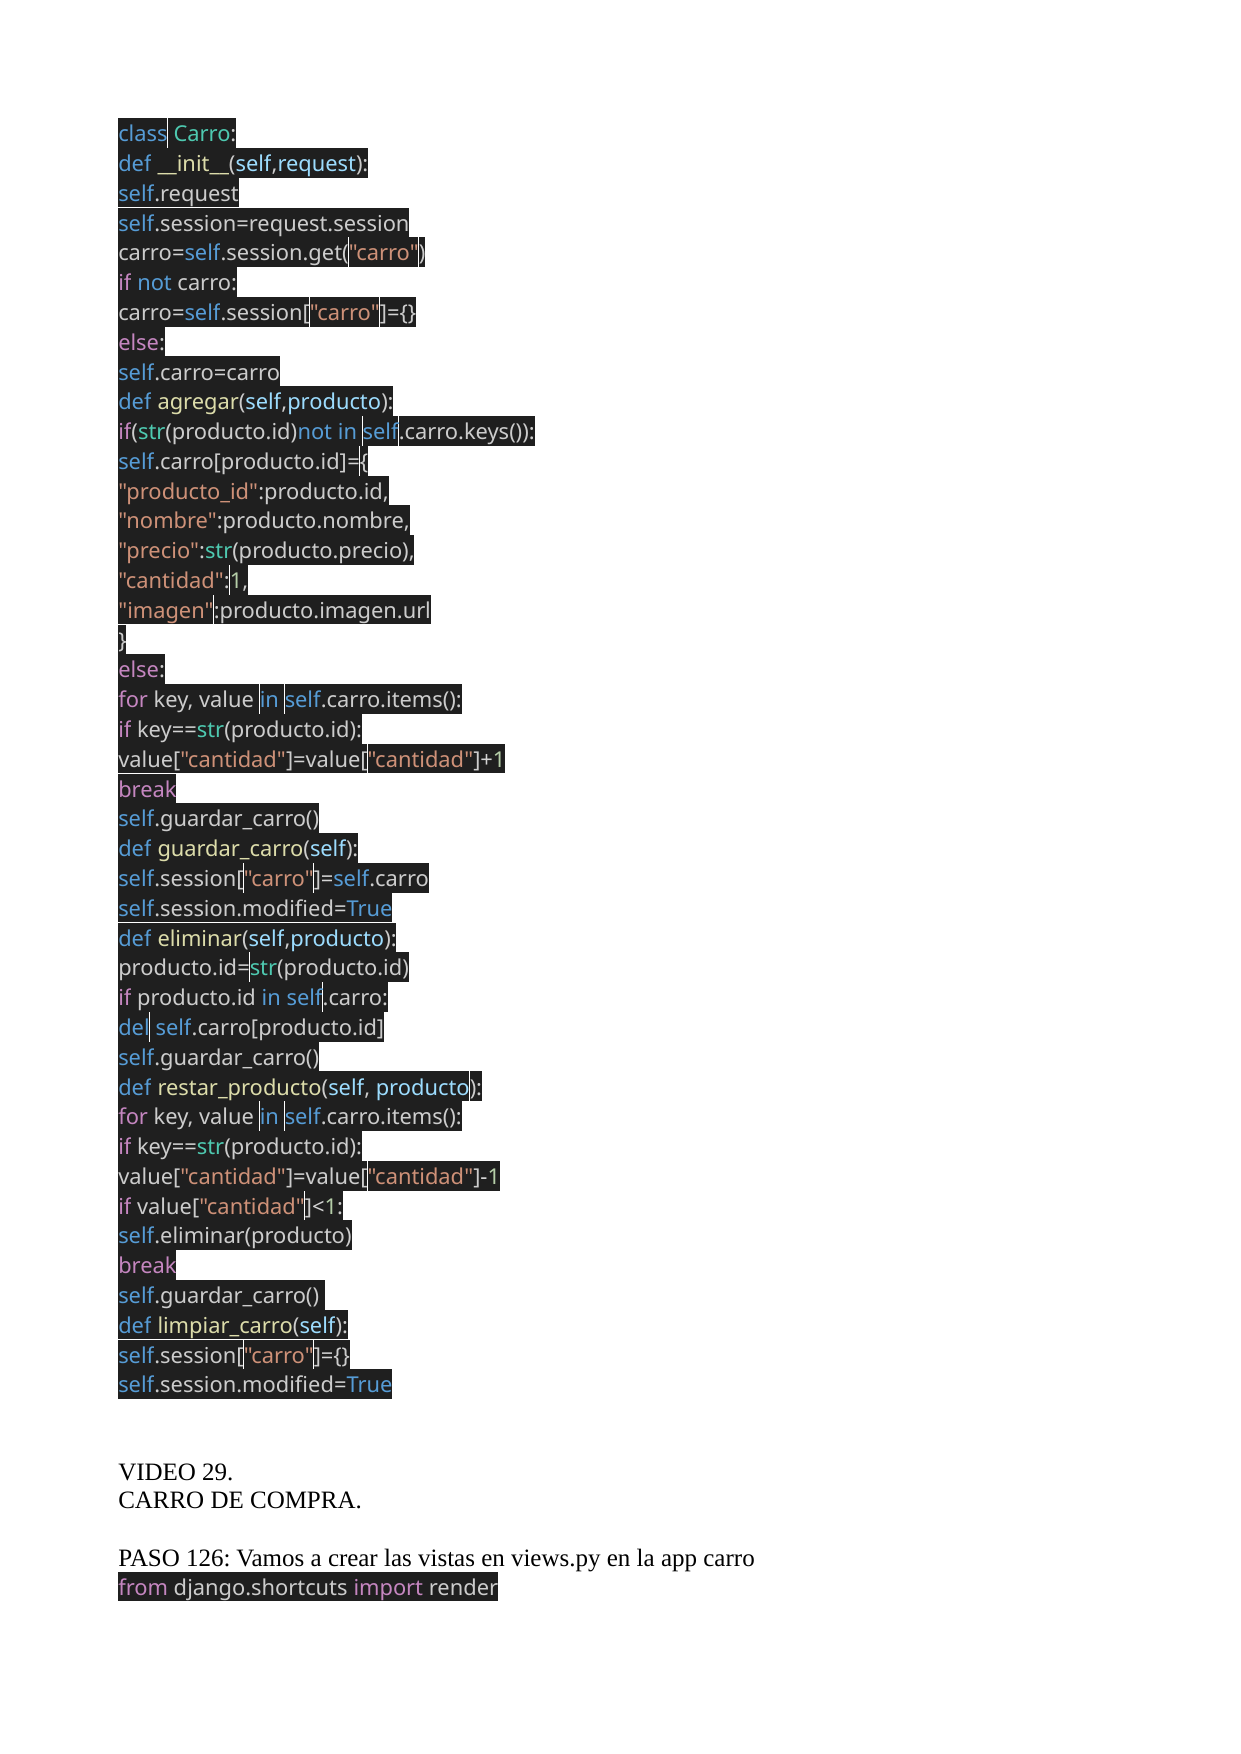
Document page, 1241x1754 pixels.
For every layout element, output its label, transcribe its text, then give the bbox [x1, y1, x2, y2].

text break [118, 773, 1122, 803]
text self.session.modified=True [118, 1369, 1122, 1399]
text def guardar_carro(self): [118, 833, 1122, 863]
text VIDEO 29. [118, 1457, 1122, 1485]
text del self.carro[producto.id] [118, 1012, 1122, 1042]
text value["cantidad"]=value["cantidad"]-1 [118, 1161, 1122, 1191]
text def limpiar_carro(self): [118, 1310, 1122, 1339]
text "producto_id":producto.id, [118, 476, 1122, 505]
text break [118, 1250, 1122, 1280]
text if not carro: [118, 267, 1122, 297]
text def agregar(self,producto): [118, 386, 1122, 416]
text PASO 126: Vamos a crear las vistas en views.py en la app carro [118, 1543, 1122, 1572]
text self.session["carro"]=self.carro [118, 863, 1122, 893]
text producto.id=str(producto.id) [118, 952, 1122, 982]
text self.session=request.session [118, 207, 1122, 237]
text self.carro[producto.id]={ [118, 446, 1122, 476]
text self.eliminar(producto) [118, 1220, 1122, 1250]
text self.guardar_carro() [118, 1280, 1122, 1310]
text } [118, 624, 1122, 654]
text class Carro: [118, 118, 1122, 148]
text "precio":str(producto.precio), [118, 535, 1122, 565]
text self.session.modified=True [118, 893, 1122, 922]
text else: [118, 327, 1122, 356]
text for key, value in self.carro.items(): [118, 684, 1122, 714]
text "cantidad":1, [118, 565, 1122, 595]
text self.request [118, 178, 1122, 207]
text self.session["carro"]={} [118, 1339, 1122, 1369]
text for key, value in self.carro.items(): [118, 1101, 1122, 1131]
text self.guardar_carro() [118, 1042, 1122, 1071]
text if value["cantidad"]<1: [118, 1191, 1122, 1220]
text from django.shortcuts import render [118, 1572, 1122, 1601]
text carro=self.session["carro"]={} [118, 297, 1122, 327]
text def __init__(self,request): [118, 148, 1122, 178]
text if key==str(producto.id): [118, 714, 1122, 744]
text self.carro=carro [118, 356, 1122, 386]
text if producto.id in self.carro: [118, 982, 1122, 1012]
text self.guardar_carro() [118, 803, 1122, 833]
text def eliminar(self,producto): [118, 922, 1122, 952]
text if(str(producto.id)not in self.carro.keys()): [118, 416, 1122, 446]
text def restar_producto(self, producto): [118, 1071, 1122, 1101]
text if key==str(producto.id): [118, 1131, 1122, 1161]
text value["cantidad"]=value["cantidad"]+1 [118, 744, 1122, 773]
text "imagen":producto.imagen.url [118, 595, 1122, 624]
text CARRO DE COMPRA. [118, 1485, 1122, 1514]
text carro=self.session.get("carro") [118, 237, 1122, 267]
text else: [118, 654, 1122, 684]
text "nombre":producto.nombre, [118, 505, 1122, 535]
